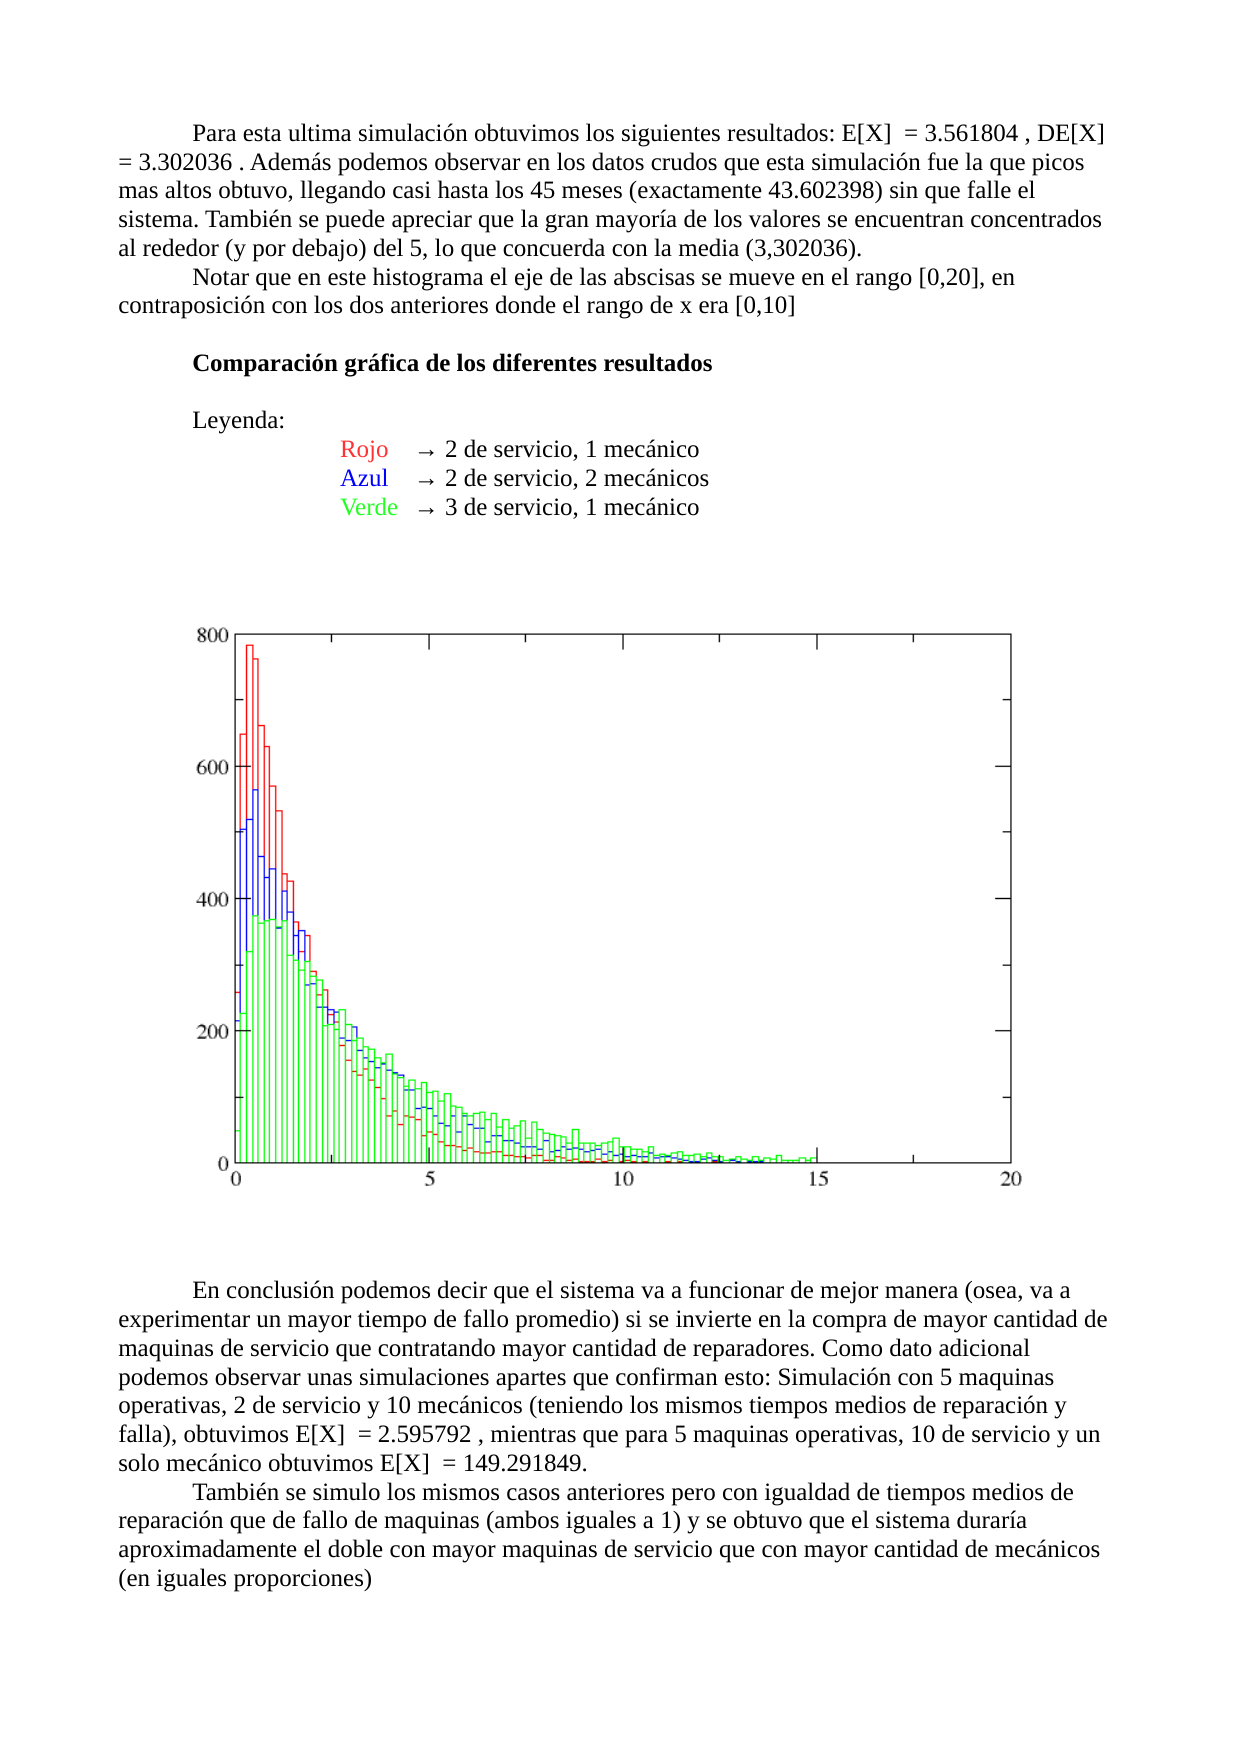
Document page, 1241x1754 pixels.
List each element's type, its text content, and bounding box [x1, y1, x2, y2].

text Verde → 3 de servicio, 1 mecánico [118, 492, 1122, 520]
text También se simulo los mismos casos anteriores pero con igualdad de tiempos medios de reparación que de fallo de maquinas (ambos iguales a 1) y se obtuvo que el sistema duraría aproximadamente el doble con mayor maquinas de servicio que con mayor cantidad de mecánicos (en iguales proporciones) [118, 1477, 1122, 1592]
text Leyenda: [118, 406, 1122, 434]
text Para esta ultima simulación obtuvimos los siguientes resultados: E[X] = 3.561804 , DE[X] = 3.302036 . Además podemos observar en los datos crudos que esta simulación fue la que picos mas altos obtuvo, llegando casi hasta los 45 meses (exactamente 43.602398) sin que falle el sistema. También se puede apreciar que la gran mayoría de los valores se encuentran concentrados al rededor (y por debajo) del 5, lo que concuerda con la media (3,302036). [118, 118, 1122, 262]
picture [118, 520, 1122, 1276]
text En conclusión podemos decir que el sistema va a funcionar de mejor manera (osea, va a experimentar un mayor tiempo de fallo promedio) si se invierte en la compra de mayor cantidad de maquinas de servicio que contratando mayor cantidad de reparadores. Como dato adicional podemos observar unas simulaciones apartes que confirman esto: Simulación con 5 maquinas operativas, 2 de servicio y 10 mecánicos (teniendo los mismos tiempos medios de reparación y falla), obtuvimos E[X] = 2.595792 , mientras que para 5 maquinas operativas, 10 de servicio y un solo mecánico obtuvimos E[X] = 149.291849. [118, 1276, 1122, 1477]
text Comparación gráfica de los diferentes resultados [118, 348, 1122, 377]
text Azul → 2 de servicio, 2 mecánicos [118, 463, 1122, 492]
text Rojo → 2 de servicio, 1 mecánico [118, 434, 1122, 463]
text Notar que en este histograma el eje de las abscisas se mueve en el rango [0,20], en contraposición con los dos anteriores donde el rango de x era [0,10] [118, 262, 1122, 319]
